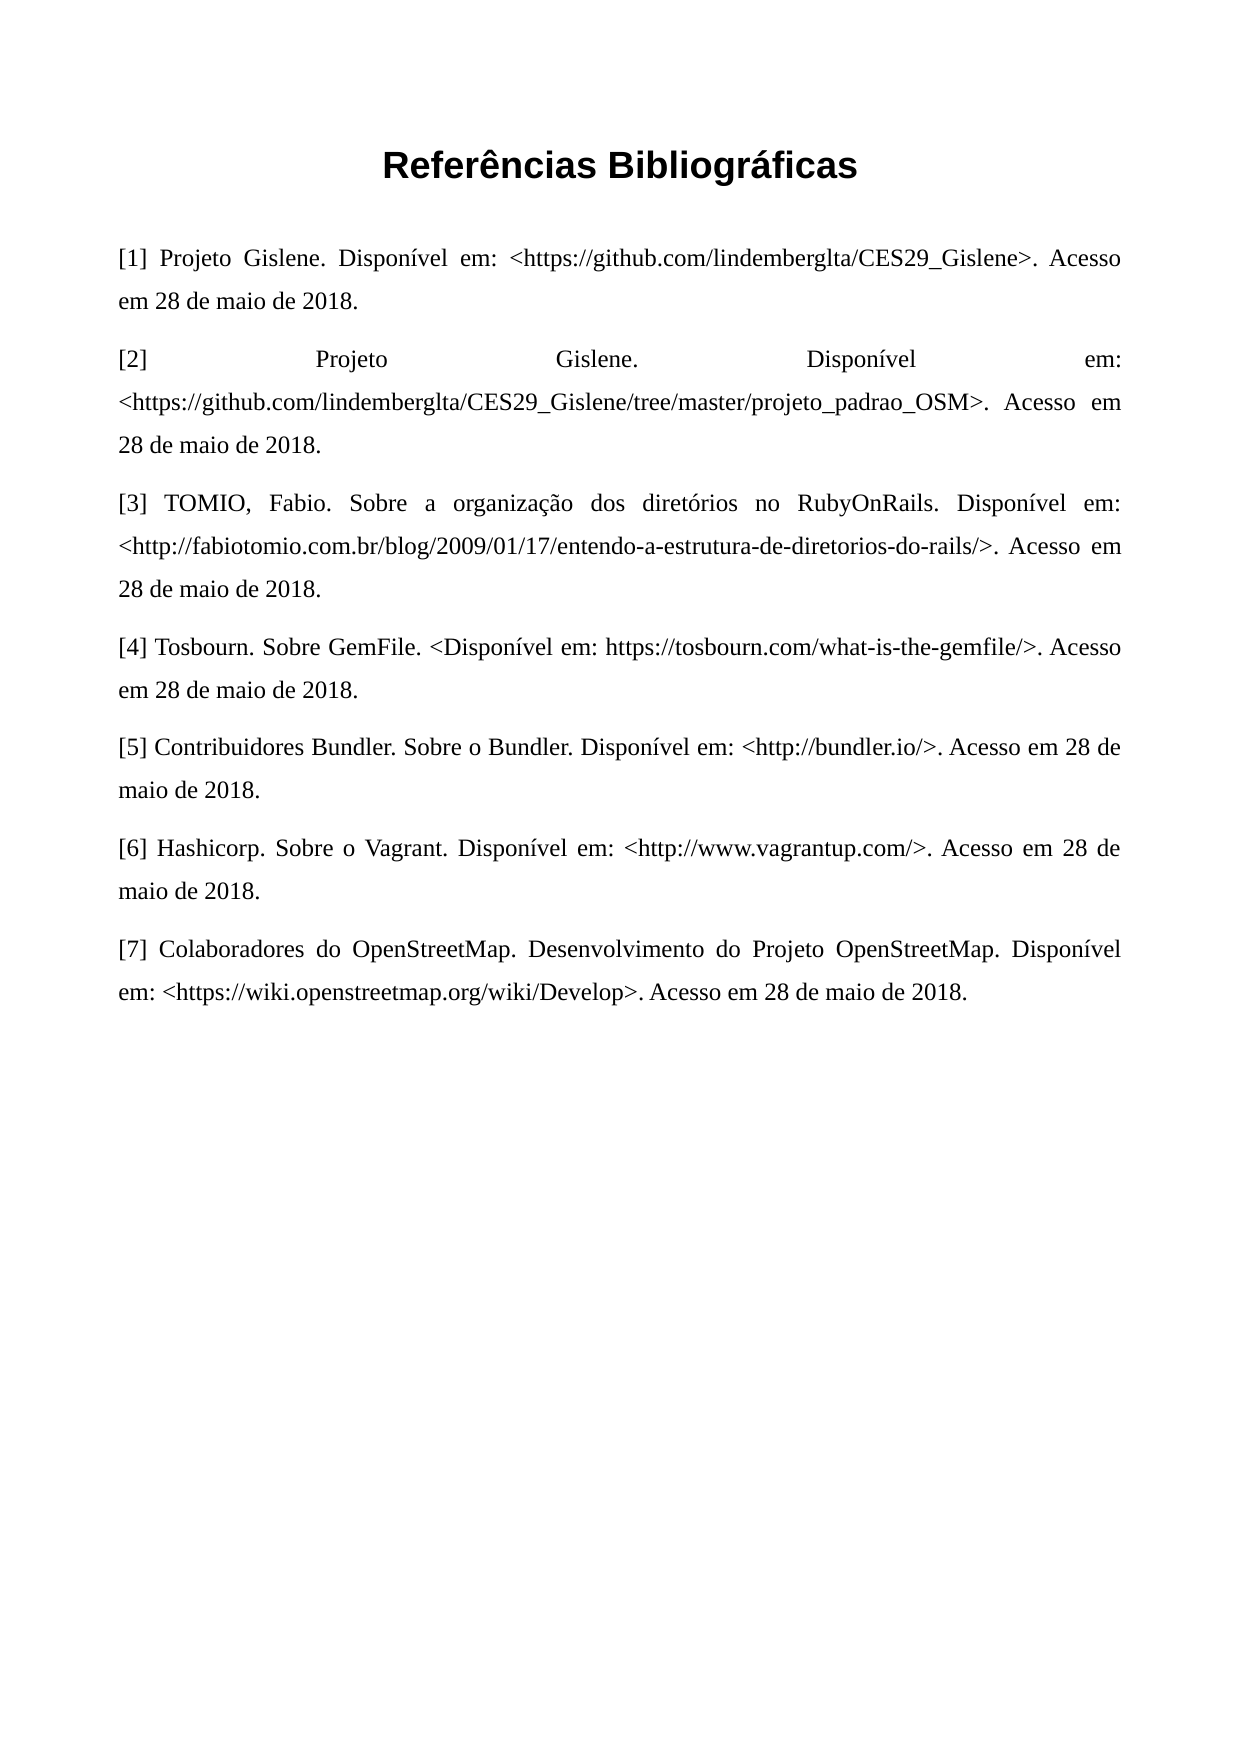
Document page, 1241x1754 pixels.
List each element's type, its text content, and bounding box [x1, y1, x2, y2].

text [7] Colaboradores do OpenStreetMap. Desenvolvimento do Projeto OpenStreetMap. Disponível em: <https://wiki.openstreetmap.org/wiki/Develop>. Acesso em 28 de maio de 2018. [118, 934, 1122, 1006]
text [3] TOMIO, Fabio. Sobre a organização dos diretórios no RubyOnRails. Disponível em: <http://fabiotomio.com.br/blog/2009/01/17/entendo-a-estrutura-de-diretorios-do-rails/>. Acesso em 28 de maio de 2018. [118, 488, 1122, 603]
text [1] Projeto Gislene. Disponível em: <https://github.com/lindemberglta/CES29_Gislene>. Acesso em 28 de maio de 2018. [118, 243, 1122, 315]
text [5] Contribuidores Bundler. Sobre o Bundler. Disponível em: <http://bundler.io/>. Acesso em 28 de maio de 2018. [118, 732, 1122, 804]
text [4] Tosbourn. Sobre GemFile. <Disponível em: https://tosbourn.com/what-is-the-gemfile/>. Acesso em 28 de maio de 2018. [118, 632, 1122, 703]
subtitle Referências Bibliográficas [118, 143, 1122, 187]
text [6] Hashicorp. Sobre o Vagrant. Disponível em: <http://www.vagrantup.com/>. Acesso em 28 de maio de 2018. [118, 833, 1122, 905]
text [2] Projeto Gislene. Disponível em: <https://github.com/lindemberglta/CES29_Gislene/tree/master/projeto_padrao_OSM>. Acesso em 28 de maio de 2018. [118, 344, 1122, 459]
